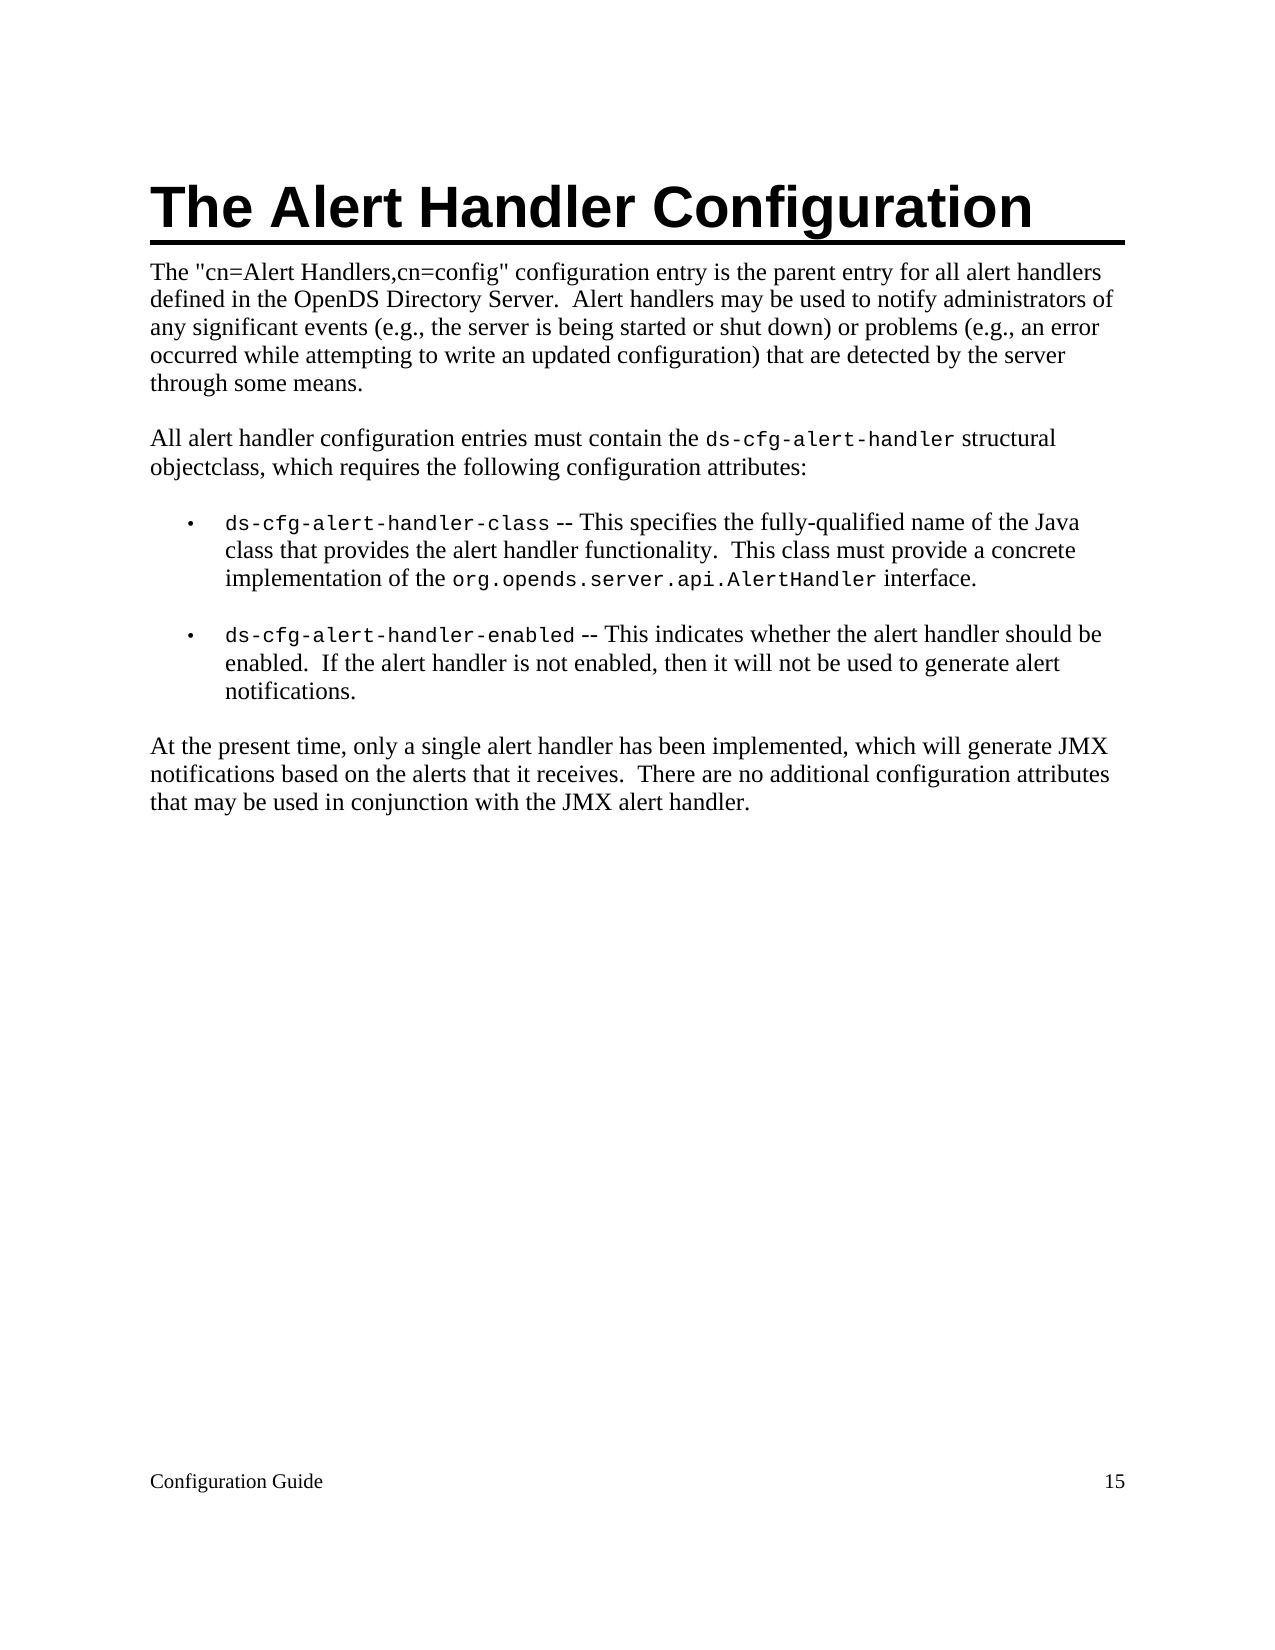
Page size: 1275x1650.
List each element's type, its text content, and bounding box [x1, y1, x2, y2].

text All alert handler configuration entries must contain the ds-cfg-alert-handler structural objectclass, which requires the following configuration attributes: [150, 424, 1125, 480]
text The "cn=Alert Handlers,cn=config" configuration entry is the parent entry for all alert handlers defined in the OpenDS Directory Server. Alert handlers may be used to notify administrators of any significant events (e.g., the server is being started or shut down) or problems (e.g., an error occurred while attempting to write an updated configuration) that are detected by the server through some means. [150, 258, 1125, 396]
subtitle The Alert Handler Configuration [150, 175, 1125, 240]
list ds-cfg-alert-handler-class -- This specifies the fully-qualified name of the Java class that provides the alert handler functionality. This class must provide a concrete implementation of the org.opends.server.api.AlertHandler interface. [187, 508, 1125, 593]
text At the present time, only a single alert handler has been implemented, which will generate JMX notifications based on the alerts that it receives. There are no additional configuration attributes that may be used in conjunction with the JMX alert handler. [150, 732, 1125, 815]
list ds-cfg-alert-handler-enabled -- This indicates whether the alert handler should be enabled. If the alert handler is not enabled, then it will not be used to generate alert notifications. [187, 621, 1125, 704]
